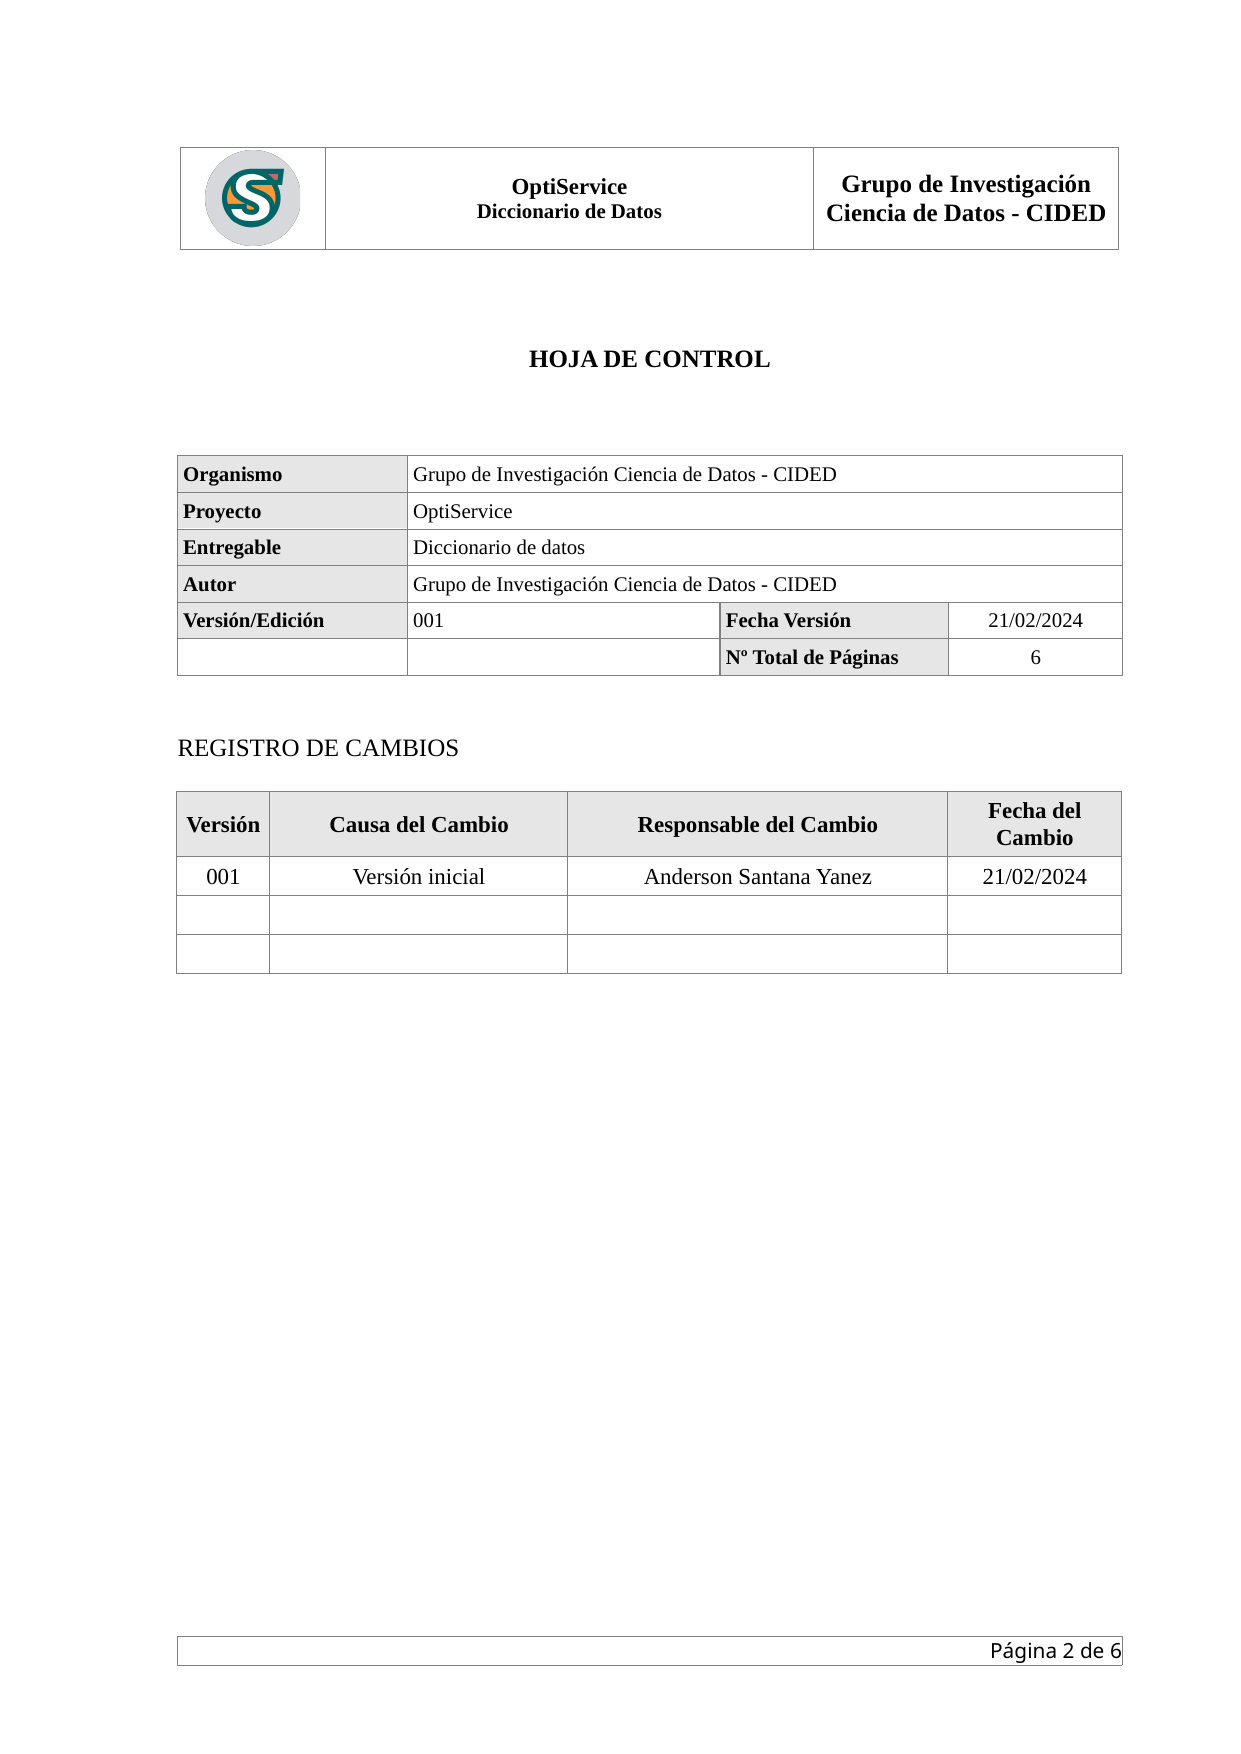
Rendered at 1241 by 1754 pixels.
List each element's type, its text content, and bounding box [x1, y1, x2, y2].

table_cell Nº Total de Páginas [721, 639, 948, 675]
table_header Causa del Cambio [270, 792, 567, 856]
table_header Organismo [178, 456, 407, 492]
table_cell [948, 935, 1121, 973]
table_cell OptiService [408, 493, 1122, 528]
table_header Fecha del Cambio [948, 792, 1121, 856]
table_cell 21/02/2024 [948, 857, 1121, 895]
table_cell Grupo de Investigación Ciencia de Datos - CIDED [408, 566, 1122, 602]
table_cell Diccionario de datos [408, 530, 1122, 565]
table_cell 21/02/2024 [949, 603, 1122, 638]
table_cell 001 [177, 857, 269, 895]
text HOJA DE CONTROL [177, 344, 1122, 373]
table_cell [178, 639, 407, 675]
table_cell [408, 639, 719, 675]
table_cell Versión inicial [270, 857, 567, 895]
table_header Grupo de Investigación Ciencia de Datos - CIDED [408, 456, 1122, 492]
table_cell Versión/Edición [178, 603, 407, 638]
table_cell [177, 935, 269, 973]
table_cell [568, 935, 947, 973]
table_cell 001 [408, 603, 719, 638]
table_cell Autor [178, 566, 407, 602]
table_cell [270, 935, 567, 973]
table_cell [568, 896, 947, 934]
table_cell Entregable [178, 530, 407, 565]
table_cell [177, 896, 269, 934]
table_cell Anderson Santana Yanez [568, 857, 947, 895]
table_cell Proyecto [178, 493, 407, 528]
table_cell [270, 896, 567, 934]
table_cell [948, 896, 1121, 934]
table_header Versión [177, 792, 269, 856]
table_cell 6 [949, 639, 1122, 675]
table_header Responsable del Cambio [568, 792, 947, 856]
text REGISTRO DE CAMBIOS [177, 733, 1122, 762]
table_cell Fecha Versión [721, 603, 948, 638]
